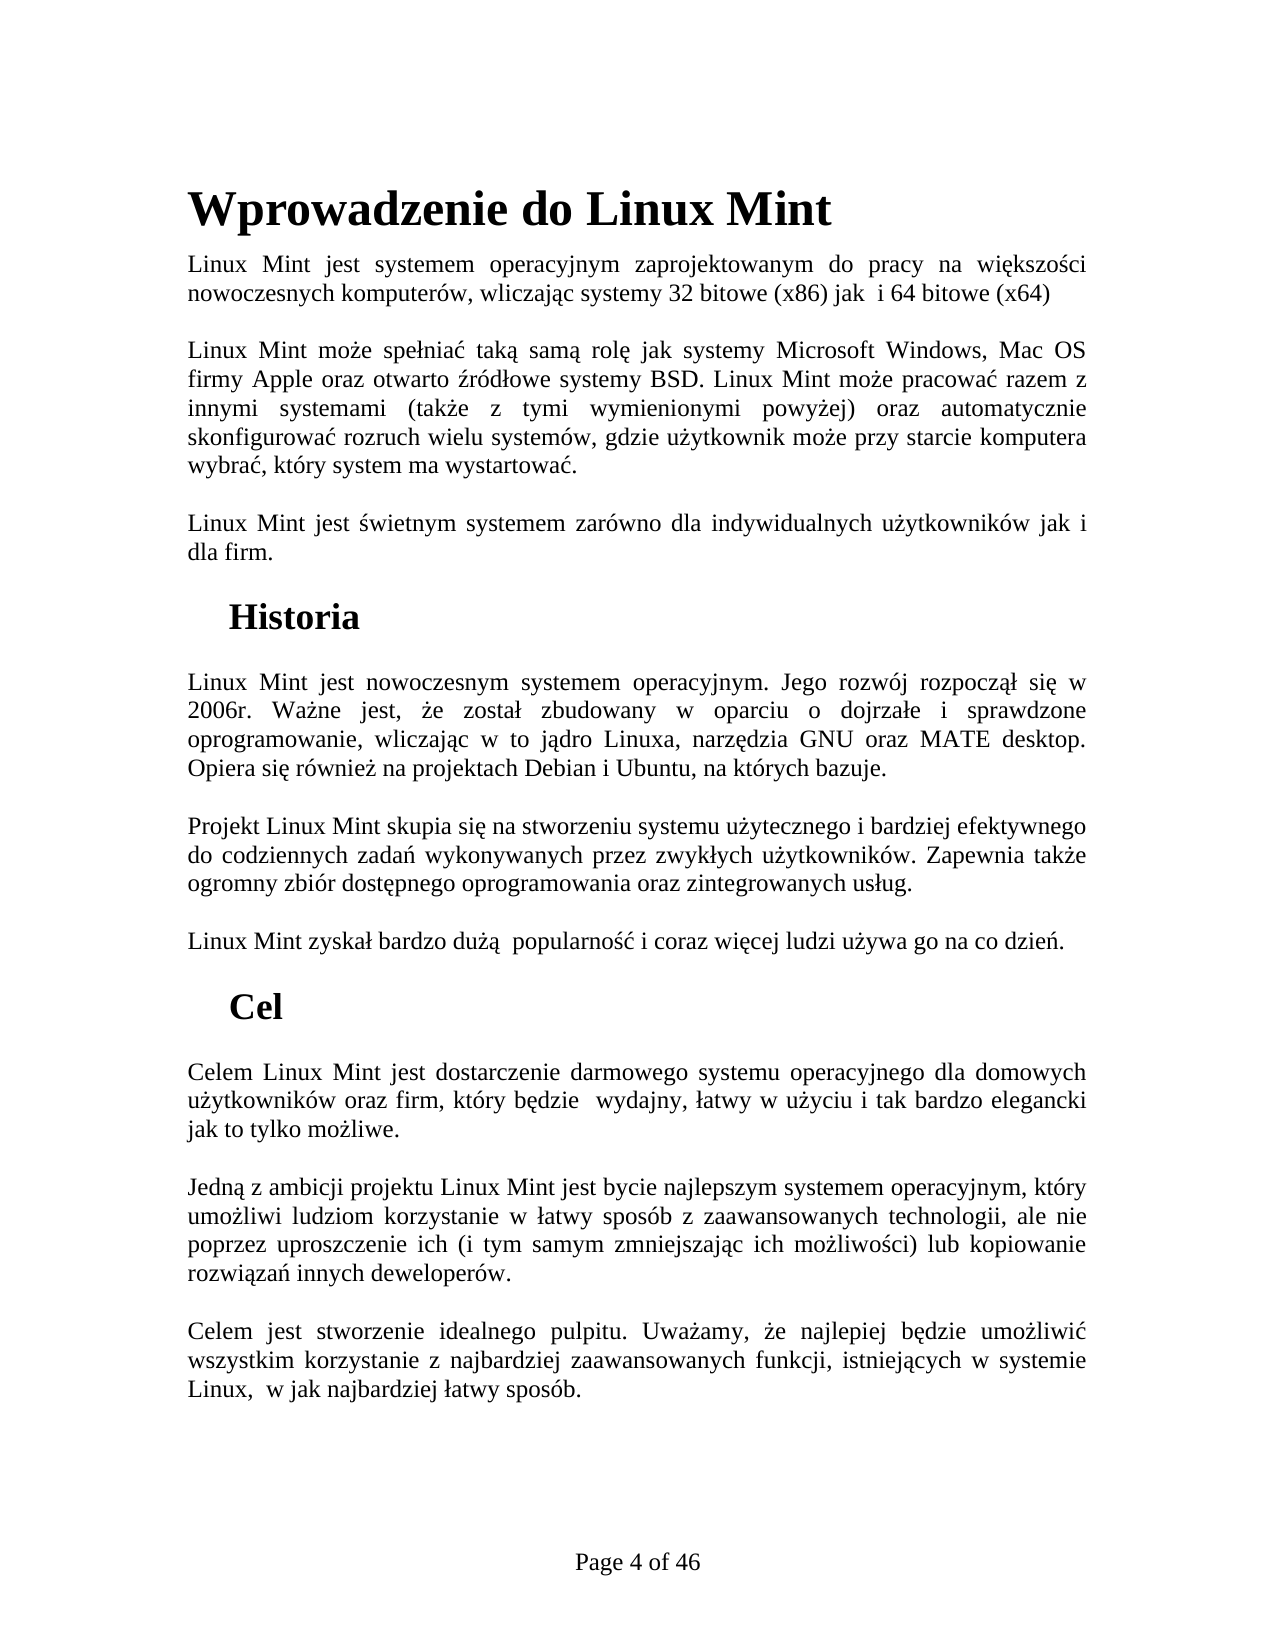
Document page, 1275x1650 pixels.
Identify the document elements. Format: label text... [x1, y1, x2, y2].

text Projekt Linux Mint skupia się na stworzeniu systemu użytecznego i bardziej efektywnego do codziennych zadań wykonywanych przez zwykłych użytkowników. Zapewnia także ogromny zbiór dostępnego oprogramowania oraz zintegrowanych usług. [187, 811, 1087, 897]
text Linux Mint może spełniać taką samą rolę jak systemy Microsoft Windows, Mac OS firmy Apple oraz otwarto źródłowe systemy BSD. Linux Mint może pracować razem z innymi systemami (także z tymi wymienionymi powyżej) oraz automatycznie skonfigurować rozruch wielu systemów, gdzie użytkownik może przy starcie komputera wybrać, który system ma wystartować. [187, 335, 1087, 479]
subtitle Cel [187, 984, 1087, 1027]
text Linux Mint jest systemem operacyjnym zaprojektowanym do pracy na większości nowoczesnych komputerów, wliczając systemy 32 bitowe (x86) jak i 64 bitowe (x64) [187, 249, 1087, 307]
text Celem jest stworzenie idealnego pulpitu. Uważamy, że najlepiej będzie umożliwić wszystkim korzystanie z najbardziej zaawansowanych funkcji, istniejących w systemie Linux, w jak najbardziej łatwy sposób. [187, 1316, 1087, 1402]
text Celem Linux Mint jest dostarczenie darmowego systemu operacyjnego dla domowych użytkowników oraz firm, który będzie wydajny, łatwy w użyciu i tak bardzo elegancki jak to tylko możliwe. [187, 1057, 1087, 1143]
text Linux Mint jest świetnym systemem zarówno dla indywidualnych użytkowników jak i dla firm. [187, 508, 1087, 565]
text Linux Mint jest nowoczesnym systemem operacyjnym. Jego rozwój rozpoczął się w 2006r. Ważne jest, że został zbudowany w oparciu o dojrzałe i sprawdzone oprogramowanie, wliczając w to jądro Linuxa, narzędzia GNU oraz MATE desktop. Opiera się również na projektach Debian i Ubuntu, na których bazuje. [187, 667, 1087, 782]
text Jedną z ambicji projektu Linux Mint jest bycie najlepszym systemem operacyjnym, który umożliwi ludziom korzystanie w łatwy sposób z zaawansowanych technologii, ale nie poprzez uproszczenie ich (i tym samym zmniejszając ich możliwości) lub kopiowanie rozwiązań innych deweloperów. [187, 1172, 1087, 1287]
subtitle Wprowadzenie do Linux Mint [187, 179, 1087, 237]
subtitle Historia [187, 594, 1087, 638]
text Linux Mint zyskał bardzo dużą popularność i coraz więcej ludzi używa go na co dzień. [187, 926, 1087, 955]
